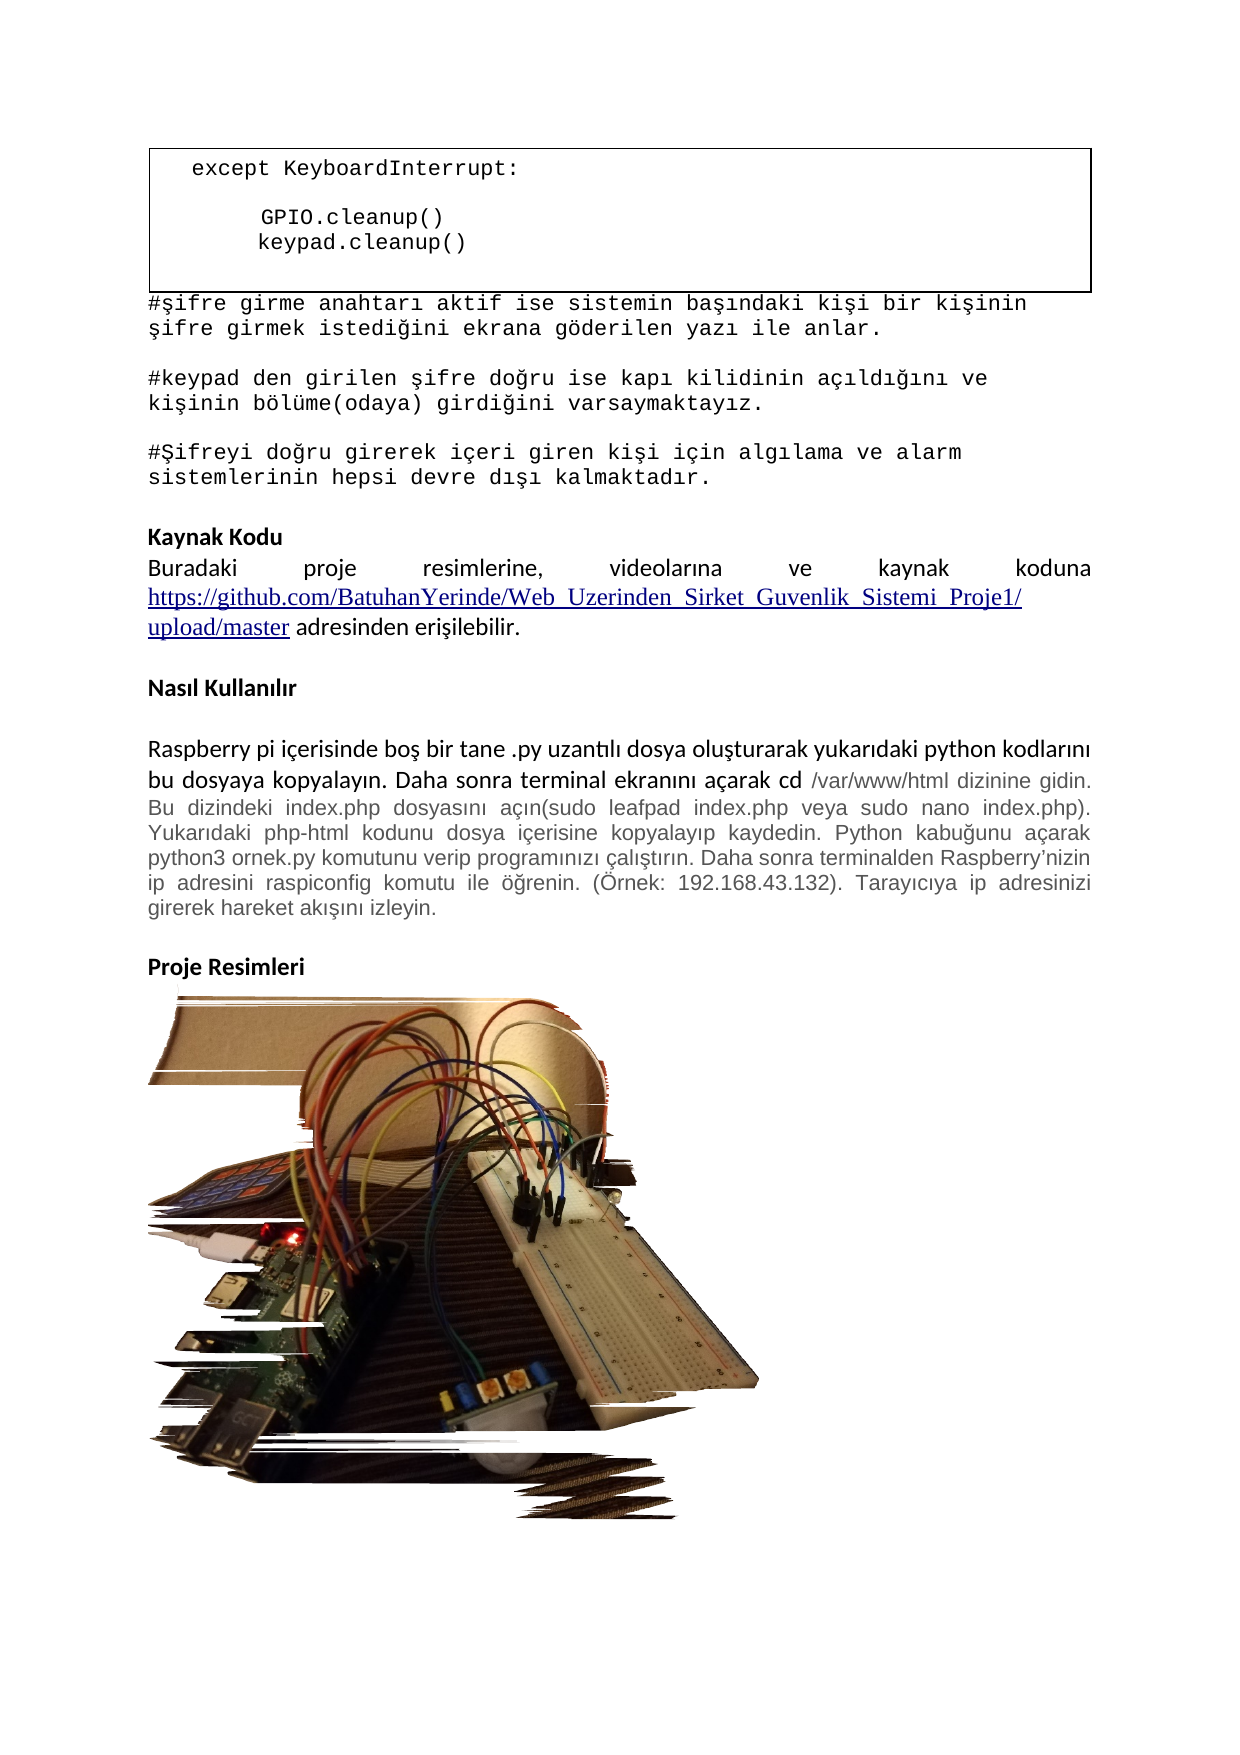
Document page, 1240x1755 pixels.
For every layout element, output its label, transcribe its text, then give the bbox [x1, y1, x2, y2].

text Kaynak Kodu [148, 521, 1092, 552]
text #keypad den girilen şifre doğru ise kapı kilidinin açıldığını ve kişinin bölüme(odaya) girdiğini varsaymaktayız. [148, 367, 1092, 417]
text Raspberry pi içerisinde boş bir tane .py uzantılı dosya oluşturarak yukarıdaki python kodlarını bu dosyaya kopyalayın. Daha sonra terminal ekranını açarak cd /var/www/html dizinine gidin. Bu dizindeki index.php dosyasını açın(sudo leafpad index.php veya sudo nano index.php). Yukarıdaki php-html kodunu dosya içerisine kopyalayıp kaydedin. Python kabuğunu açarak python3 ornek.py komutunu verip programınızı çalıştırın. Daha sonra terminalden Raspberry’nizin ip adresini raspiconfig komutu ile öğrenin. (Örnek: 192.168.43.132). Tarayıcıya ip adresinizi girerek hareket akışını izleyin. [148, 733, 1092, 920]
text keypad.cleanup() [165, 231, 1075, 256]
text Proje Resimleri [148, 951, 1092, 981]
text Buradaki proje resimlerine, videolarına ve kaynak koduna https://github.com/BatuhanYerinde/Web_Uzerinden_Sirket_Guvenlik_Sistemi_Proje1/upload/master adresinden erişilebilir. [148, 552, 1092, 642]
text #şifre girme anahtarı aktif ise sistemin başındaki kişi bir kişinin şifre girmek istediğini ekrana göderilen yazı ile anlar. [148, 201, 1092, 342]
text Nasıl Kullanılır [148, 672, 1092, 703]
text GPIO.cleanup() [165, 206, 1075, 231]
text except KeyboardInterrupt: [165, 157, 1075, 181]
text #Şifreyi doğru girerek içeri giren kişi için algılama ve alarm sistemlerinin hepsi devre dışı kalmaktadır. [148, 441, 1092, 491]
